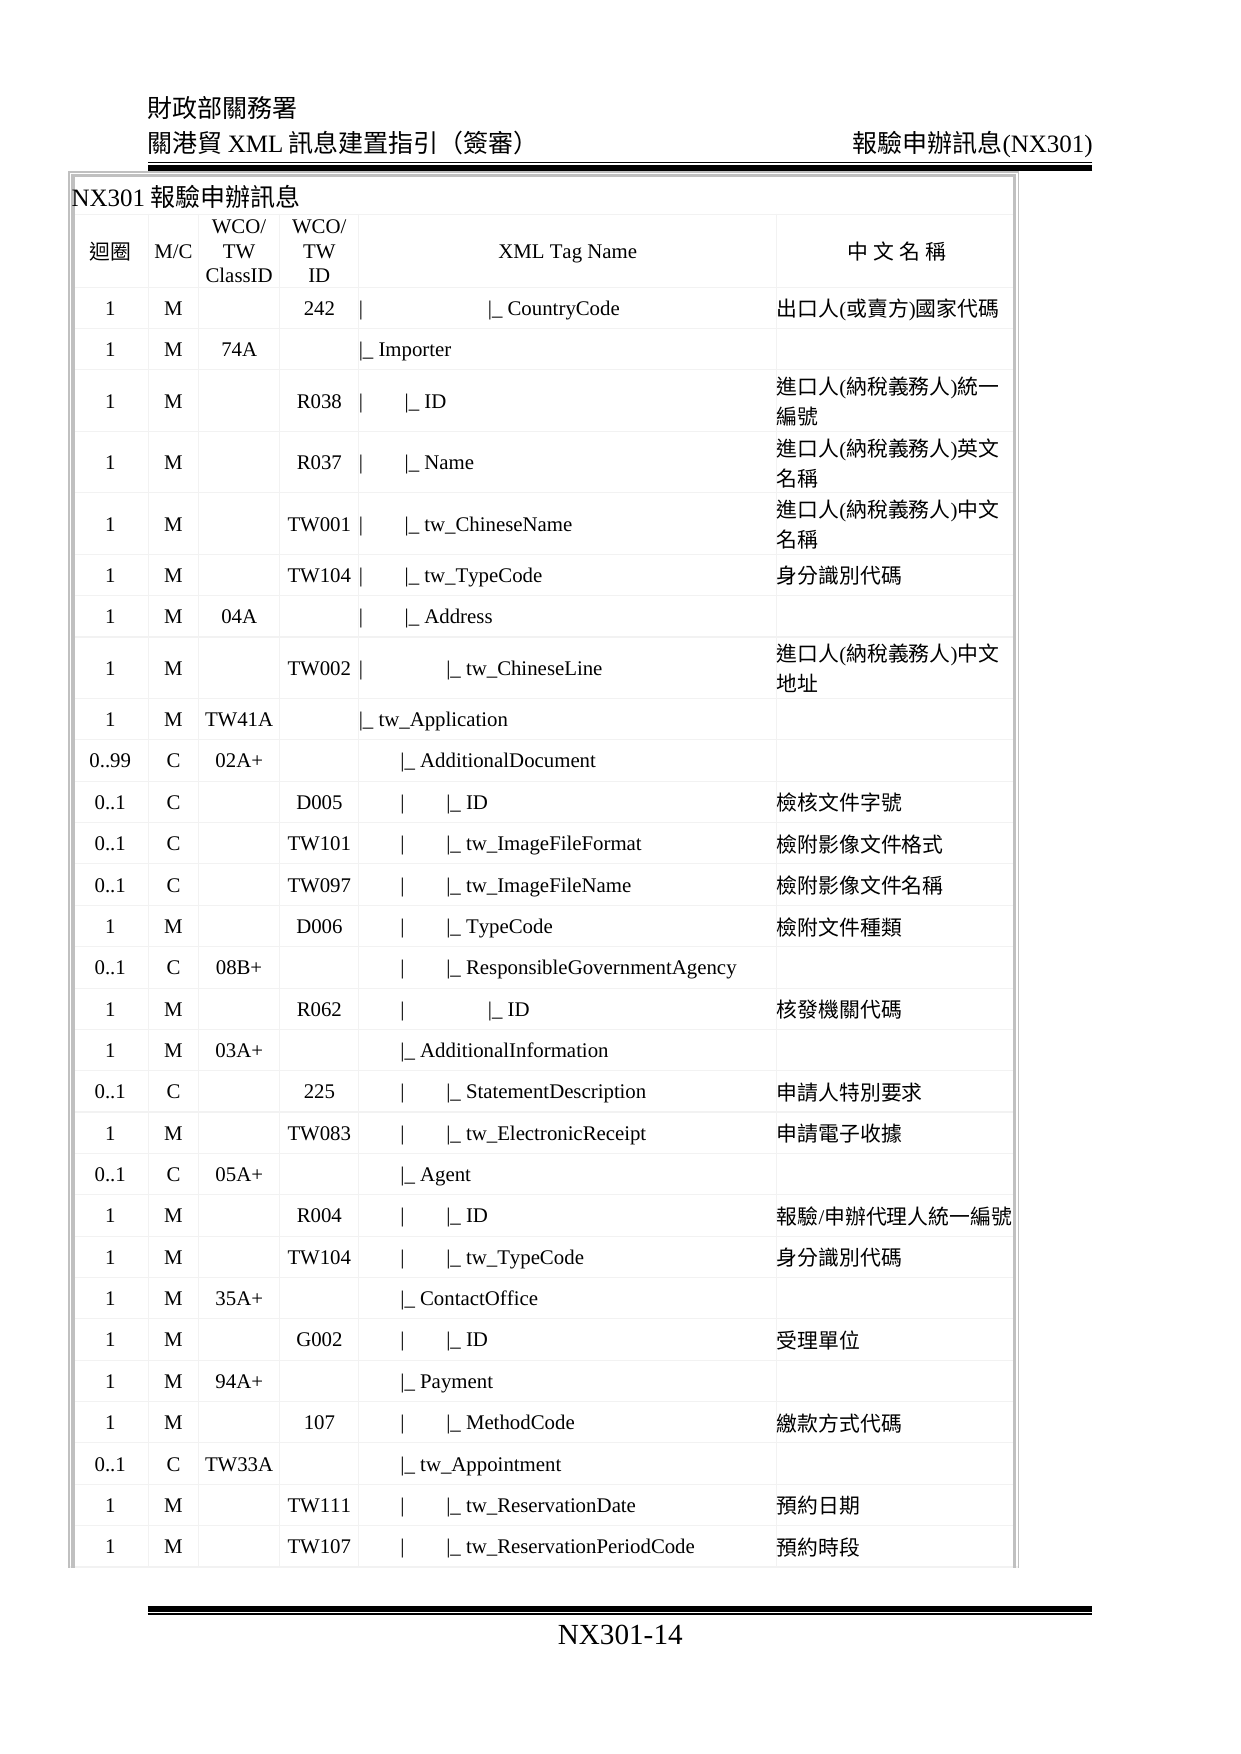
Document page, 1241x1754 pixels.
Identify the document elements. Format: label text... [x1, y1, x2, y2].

table_cell [199, 638, 279, 698]
table_cell [199, 493, 279, 554]
table_cell | |_ StatementDescription [359, 1071, 776, 1111]
table_cell WCO/TW ClassID [199, 215, 279, 287]
table_cell [280, 947, 358, 987]
table_cell 05A+ [199, 1154, 279, 1194]
table_cell 報驗/申辦代理人統一編號 [777, 1195, 1013, 1236]
table_cell | |_ tw_ChineseName [359, 493, 776, 554]
table_cell TW41A [199, 699, 279, 739]
table_cell | |_ ID [359, 989, 776, 1029]
table_cell 1 [75, 1195, 148, 1236]
table_cell [280, 740, 358, 781]
table_cell XML Tag Name [359, 215, 776, 287]
table_cell | |_ tw_TypeCode [359, 1237, 776, 1277]
table_cell 受理單位 [777, 1319, 1013, 1359]
table_cell 1 [75, 1526, 148, 1566]
table_cell [777, 1030, 1013, 1070]
table_cell 1 [75, 699, 148, 739]
table_cell [199, 432, 279, 492]
table_cell | |_ tw_ImageFileName [359, 864, 776, 905]
table_cell | |_ tw_ImageFileFormat [359, 823, 776, 863]
table_cell 1 [75, 1113, 148, 1153]
table_cell | |_ ID [359, 370, 776, 431]
table_cell 1 [75, 1278, 148, 1318]
table_cell M [149, 1030, 198, 1070]
table_cell | |_ Name [359, 432, 776, 492]
table_cell 225 [280, 1071, 358, 1111]
table_cell [199, 370, 279, 431]
table_cell | |_ ResponsibleGovernmentAgency [359, 947, 776, 987]
table_cell 0..1 [75, 864, 148, 905]
table_cell [777, 1361, 1013, 1401]
table_cell M [149, 1526, 198, 1566]
table_cell 申請人特別要求 [777, 1071, 1013, 1111]
table_cell M [149, 288, 198, 328]
table_cell 申請電子收據 [777, 1113, 1013, 1153]
table_cell C [149, 864, 198, 905]
table_cell C [149, 1071, 198, 1111]
table_cell [199, 782, 279, 822]
table_cell 94A+ [199, 1361, 279, 1401]
table_cell [199, 906, 279, 946]
table_cell M [149, 1361, 198, 1401]
table_cell [777, 947, 1013, 987]
table_cell 242 [280, 288, 358, 328]
table_cell [280, 1443, 358, 1484]
table_cell TW104 [280, 555, 358, 595]
table_cell R062 [280, 989, 358, 1029]
table_cell 1 [75, 432, 148, 492]
table_cell G002 [280, 1319, 358, 1359]
table_cell 1 [75, 288, 148, 328]
table_cell [199, 823, 279, 863]
table_cell 身分識別代碼 [777, 555, 1013, 595]
table_cell WCO/TW ID [280, 215, 358, 287]
table_cell [280, 1154, 358, 1194]
table_cell 107 [280, 1402, 358, 1442]
table_cell 08B+ [199, 947, 279, 987]
table_cell TW001 [280, 493, 358, 554]
table_cell R038 [280, 370, 358, 431]
table_cell [280, 596, 358, 636]
table_cell 1 [75, 1361, 148, 1401]
table_cell M [149, 555, 198, 595]
table_cell 74A [199, 329, 279, 369]
table_cell |_ ContactOffice [359, 1278, 776, 1318]
table_cell | |_ TypeCode [359, 906, 776, 946]
table_cell 進口人(納稅義務人)統一編號 [777, 370, 1013, 431]
table_cell D005 [280, 782, 358, 822]
table_cell [199, 1526, 279, 1566]
table_cell | |_ tw_TypeCode [359, 555, 776, 595]
table_cell | |_ tw_ChineseLine [359, 638, 776, 698]
table_cell 1 [75, 1319, 148, 1359]
table_cell TW083 [280, 1113, 358, 1153]
table_cell 1 [75, 596, 148, 636]
table_cell 1 [75, 1402, 148, 1442]
table_cell [777, 1154, 1013, 1194]
table_cell R037 [280, 432, 358, 492]
table_cell 身分識別代碼 [777, 1237, 1013, 1277]
table_cell 迴圈 [75, 215, 148, 287]
table_cell [199, 1071, 279, 1111]
table_cell 檢附文件種類 [777, 906, 1013, 946]
table_cell C [149, 740, 198, 781]
table_cell [777, 329, 1013, 369]
table_cell 進口人(納稅義務人)中文名稱 [777, 493, 1013, 554]
table_cell M [149, 906, 198, 946]
table_cell [280, 1278, 358, 1318]
table_cell 04A [199, 596, 279, 636]
table_cell [777, 596, 1013, 636]
table_cell 1 [75, 1237, 148, 1277]
table_cell 1 [75, 906, 148, 946]
table_cell |_ Importer [359, 329, 776, 369]
table_cell M [149, 432, 198, 492]
table_cell TW002 [280, 638, 358, 698]
table_cell | |_ ID [359, 782, 776, 822]
table_cell M [149, 329, 198, 369]
table_cell M [149, 1237, 198, 1277]
table_cell TW107 [280, 1526, 358, 1566]
table_header NX301報驗申辦訊息 [75, 177, 1013, 213]
table_cell 檢附影像文件名稱 [777, 864, 1013, 905]
table_cell M [149, 1278, 198, 1318]
table_cell 出口人(或賣方)國家代碼 [777, 288, 1013, 328]
table_cell | |_ CountryCode [359, 288, 776, 328]
table_cell 檢附影像文件格式 [777, 823, 1013, 863]
table_cell M [149, 493, 198, 554]
table_cell |_ Agent [359, 1154, 776, 1194]
table_cell [777, 740, 1013, 781]
table_cell 0..1 [75, 1154, 148, 1194]
table_cell TW33A [199, 1443, 279, 1484]
table_cell 35A+ [199, 1278, 279, 1318]
table_cell M [149, 1195, 198, 1236]
table_cell [199, 864, 279, 905]
table_cell [199, 1195, 279, 1236]
table_cell [777, 1278, 1013, 1318]
table_cell [199, 555, 279, 595]
table_cell [199, 1113, 279, 1153]
table_cell 檢核文件字號 [777, 782, 1013, 822]
table_cell [199, 989, 279, 1029]
table_cell C [149, 1443, 198, 1484]
table_cell | |_ tw_ReservationPeriodCode [359, 1526, 776, 1566]
table_cell 0..1 [75, 947, 148, 987]
table_cell |_ AdditionalInformation [359, 1030, 776, 1070]
table_cell | |_ tw_ElectronicReceipt [359, 1113, 776, 1153]
table_cell M [149, 1113, 198, 1153]
table_cell TW101 [280, 823, 358, 863]
table_cell M [149, 1402, 198, 1442]
table_cell [280, 1030, 358, 1070]
table_cell | |_ Address [359, 596, 776, 636]
table_cell [280, 1361, 358, 1401]
table_cell 0..1 [75, 782, 148, 822]
table_cell [199, 1402, 279, 1442]
table_cell 預約日期 [777, 1485, 1013, 1525]
table_cell 1 [75, 1485, 148, 1525]
table_cell M [149, 699, 198, 739]
table_cell R004 [280, 1195, 358, 1236]
table_cell 進口人(納稅義務人)英文名稱 [777, 432, 1013, 492]
table_cell 預約時段 [777, 1526, 1013, 1566]
table_cell C [149, 1154, 198, 1194]
table_cell 0..1 [75, 1071, 148, 1111]
table_cell M [149, 989, 198, 1029]
table_cell [777, 1443, 1013, 1484]
table_cell C [149, 947, 198, 987]
table_cell [280, 329, 358, 369]
table_cell 03A+ [199, 1030, 279, 1070]
table_cell 0..99 [75, 740, 148, 781]
table_cell [280, 699, 358, 739]
table_cell | |_ ID [359, 1319, 776, 1359]
table_cell 1 [75, 989, 148, 1029]
table_cell 0..1 [75, 823, 148, 863]
table_cell 核發機關代碼 [777, 989, 1013, 1029]
table_cell M/C [149, 215, 198, 287]
table_cell 繳款方式代碼 [777, 1402, 1013, 1442]
table_cell C [149, 823, 198, 863]
table_cell 1 [75, 329, 148, 369]
table_cell [199, 1485, 279, 1525]
table_cell |_ tw_Appointment [359, 1443, 776, 1484]
table_cell 中 文 名 稱 [777, 215, 1013, 287]
table_cell [199, 1319, 279, 1359]
table_cell [777, 699, 1013, 739]
table_cell 1 [75, 370, 148, 431]
table_cell |_ Payment [359, 1361, 776, 1401]
table_cell 進口人(納稅義務人)中文地址 [777, 638, 1013, 698]
table_cell M [149, 1319, 198, 1359]
table_cell M [149, 596, 198, 636]
table_cell [199, 1237, 279, 1277]
table_cell C [149, 782, 198, 822]
table_cell M [149, 370, 198, 431]
table_cell M [149, 638, 198, 698]
table_cell [199, 288, 279, 328]
table_cell TW104 [280, 1237, 358, 1277]
table_cell | |_ MethodCode [359, 1402, 776, 1442]
table_cell 1 [75, 493, 148, 554]
table_cell 1 [75, 638, 148, 698]
table_cell D006 [280, 906, 358, 946]
table_cell 0..1 [75, 1443, 148, 1484]
table_cell 1 [75, 1030, 148, 1070]
table_cell |_ AdditionalDocument [359, 740, 776, 781]
table_cell TW097 [280, 864, 358, 905]
table_cell |_ tw_Application [359, 699, 776, 739]
table_cell 1 [75, 555, 148, 595]
table_cell M [149, 1485, 198, 1525]
table_cell 02A+ [199, 740, 279, 781]
table_cell | |_ ID [359, 1195, 776, 1236]
table_cell | |_ tw_ReservationDate [359, 1485, 776, 1525]
table_cell TW111 [280, 1485, 358, 1525]
